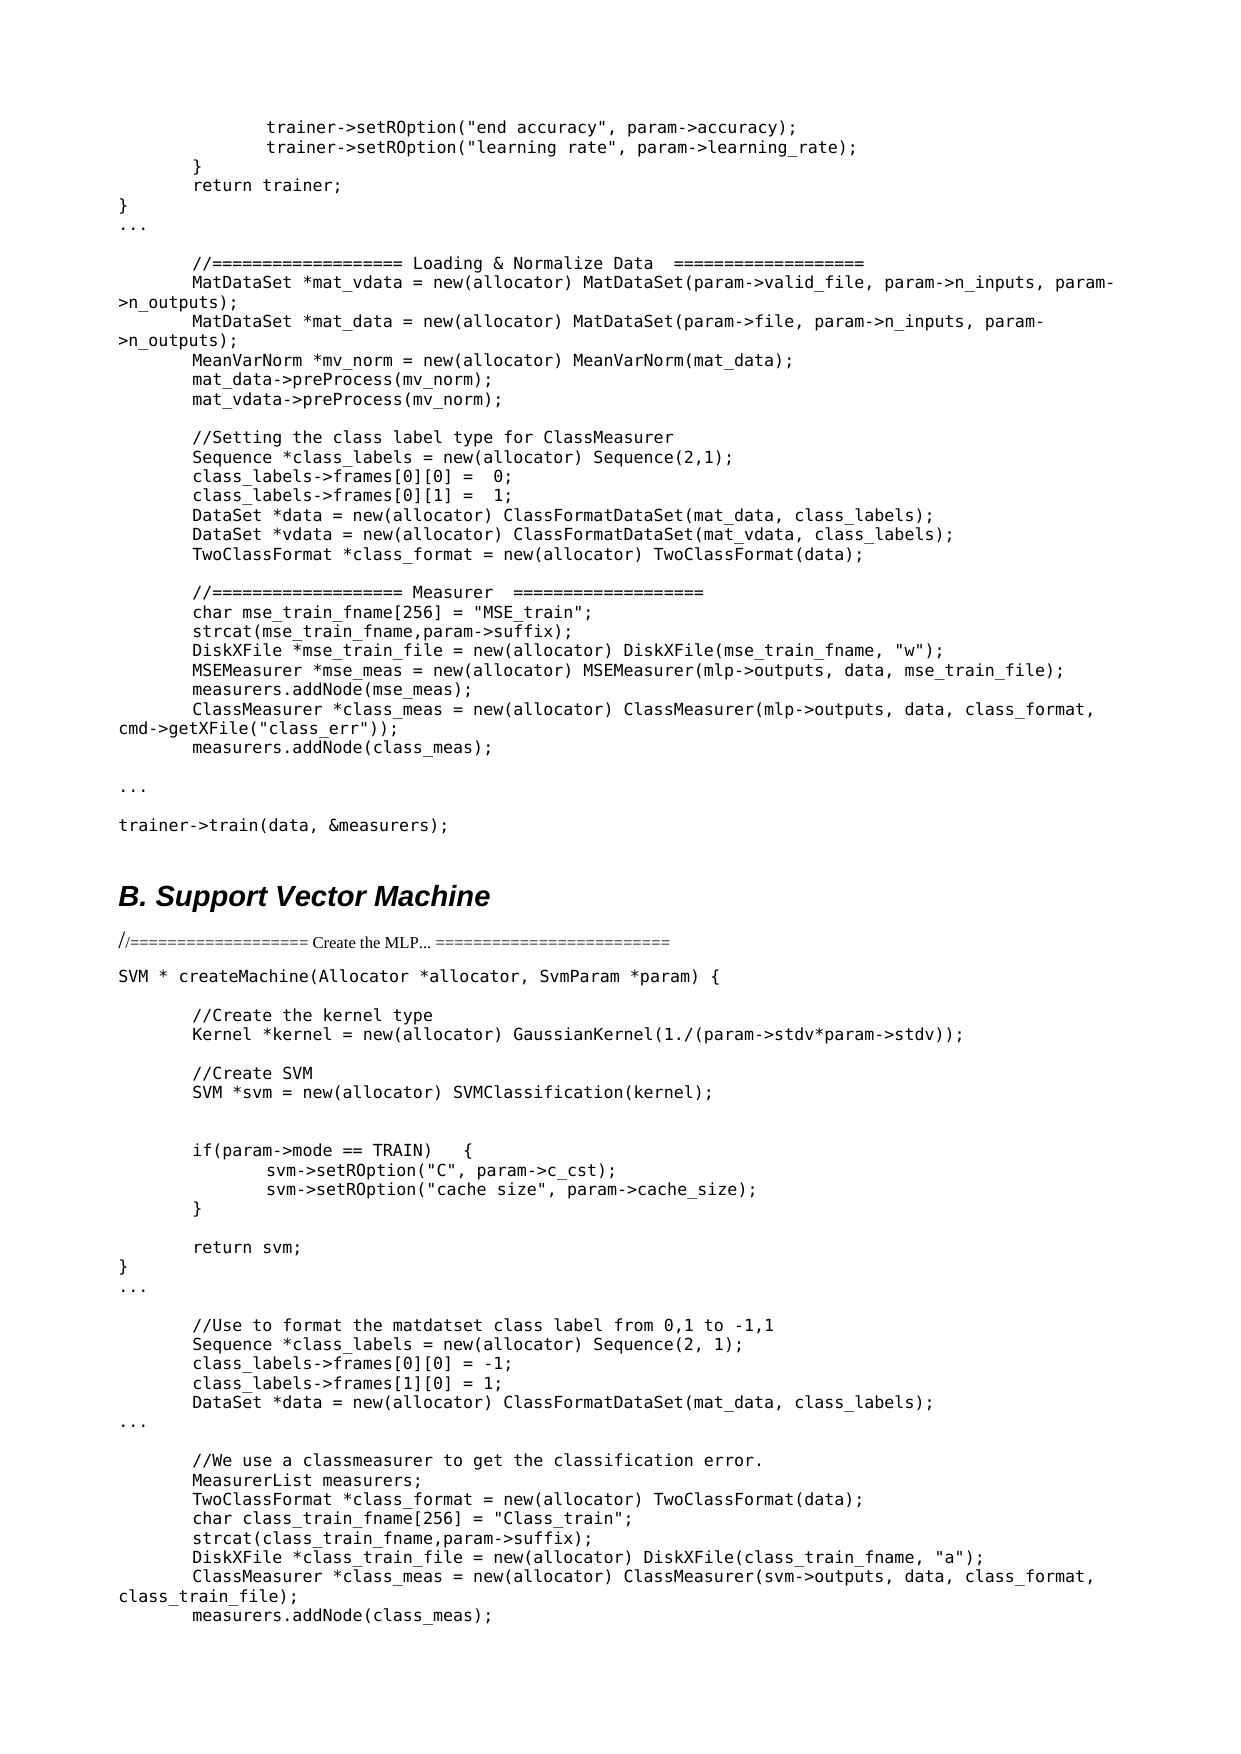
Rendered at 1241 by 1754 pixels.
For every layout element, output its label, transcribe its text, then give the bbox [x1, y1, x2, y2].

text } [118, 157, 1122, 176]
text ... [118, 1412, 1122, 1432]
text DataSet *data = new(allocator) ClassFormatDataSet(mat_data, class_labels); [118, 506, 1122, 525]
text trainer->setROption("learning rate", param->learning_rate); [118, 137, 1122, 157]
text MeanVarNorm *mv_norm = new(allocator) MeanVarNorm(mat_data); [118, 351, 1122, 370]
text TwoClassFormat *class_format = new(allocator) TwoClassFormat(data); [118, 544, 1122, 564]
text class_labels->frames[0][0] = -1; [118, 1354, 1122, 1373]
text TwoClassFormat *class_format = new(allocator) TwoClassFormat(data); [118, 1490, 1122, 1509]
text return svm; [118, 1238, 1122, 1257]
text class_labels->frames[1][0] = 1; [118, 1373, 1122, 1393]
text char mse_train_fname[256] = "MSE_train"; [118, 602, 1122, 622]
text mat_data->preProcess(mv_norm); [118, 370, 1122, 389]
text char class_train_fname[256] = "Class_train"; [118, 1509, 1122, 1528]
text //Setting the class label type for ClassMeasurer [118, 428, 1122, 447]
text ClassMeasurer *class_meas = new(allocator) ClassMeasurer(mlp->outputs, data, class_format, cmd->getXFile("class_err")); [118, 699, 1122, 738]
text //=================== Measurer =================== [118, 583, 1122, 602]
text ... [118, 777, 1122, 796]
text Sequence *class_labels = new(allocator) Sequence(2,1); [118, 447, 1122, 467]
text MatDataSet *mat_vdata = new(allocator) MatDataSet(param->valid_file, param->n_inputs, param->n_outputs); [118, 273, 1122, 312]
text measurers.addNode(class_meas); [118, 1606, 1122, 1625]
subtitle B. Support Vector Machine [118, 879, 1122, 913]
text ... [118, 1277, 1122, 1296]
text strcat(mse_train_fname,param->suffix); [118, 622, 1122, 641]
text //Create SVM [118, 1063, 1122, 1083]
text //Use to format the matdatset class label from 0,1 to -1,1 [118, 1315, 1122, 1335]
text //=================== Loading & Normalize Data =================== [118, 254, 1122, 273]
text DiskXFile *mse_train_file = new(allocator) DiskXFile(mse_train_fname, "w"); [118, 641, 1122, 661]
text } [118, 196, 1122, 215]
text MeasurerList measurers; [118, 1470, 1122, 1490]
text //We use a classmeasurer to get the classification error. [118, 1451, 1122, 1470]
text } [118, 1199, 1122, 1218]
text //Create the kernel type [118, 1005, 1122, 1025]
text measurers.addNode(mse_meas); [118, 680, 1122, 699]
text ClassMeasurer *class_meas = new(allocator) ClassMeasurer(svm->outputs, data, class_format, class_train_file); [118, 1567, 1122, 1606]
text MatDataSet *mat_data = new(allocator) MatDataSet(param->file, param->n_inputs, param->n_outputs); [118, 312, 1122, 351]
text Sequence *class_labels = new(allocator) Sequence(2, 1); [118, 1335, 1122, 1354]
text //=================== Create the MLP... ========================= [118, 925, 1122, 954]
text measurers.addNode(class_meas); [118, 738, 1122, 757]
text if(param->mode == TRAIN) { [118, 1141, 1122, 1160]
text trainer->setROption("end accuracy", param->accuracy); [118, 118, 1122, 137]
text trainer->train(data, &measurers); [118, 816, 1122, 835]
text svm->setROption("C", param->c_cst); [118, 1160, 1122, 1180]
text Kernel *kernel = new(allocator) GaussianKernel(1./(param->stdv*param->stdv)); [118, 1025, 1122, 1044]
text mat_vdata->preProcess(mv_norm); [118, 389, 1122, 409]
text } [118, 1257, 1122, 1277]
text class_labels->frames[0][0] = 0; [118, 467, 1122, 486]
text DataSet *vdata = new(allocator) ClassFormatDataSet(mat_vdata, class_labels); [118, 525, 1122, 544]
text class_labels->frames[0][1] = 1; [118, 486, 1122, 506]
text strcat(class_train_fname,param->suffix); [118, 1528, 1122, 1548]
text MSEMeasurer *mse_meas = new(allocator) MSEMeasurer(mlp->outputs, data, mse_train_file); [118, 661, 1122, 680]
text SVM * createMachine(Allocator *allocator, SvmParam *param) { [118, 967, 1122, 986]
text return trainer; [118, 176, 1122, 196]
text SVM *svm = new(allocator) SVMClassification(kernel); [118, 1083, 1122, 1102]
text DataSet *data = new(allocator) ClassFormatDataSet(mat_data, class_labels); [118, 1393, 1122, 1412]
text svm->setROption("cache size", param->cache_size); [118, 1180, 1122, 1199]
text ... [118, 215, 1122, 234]
text DiskXFile *class_train_file = new(allocator) DiskXFile(class_train_fname, "a"); [118, 1548, 1122, 1567]
